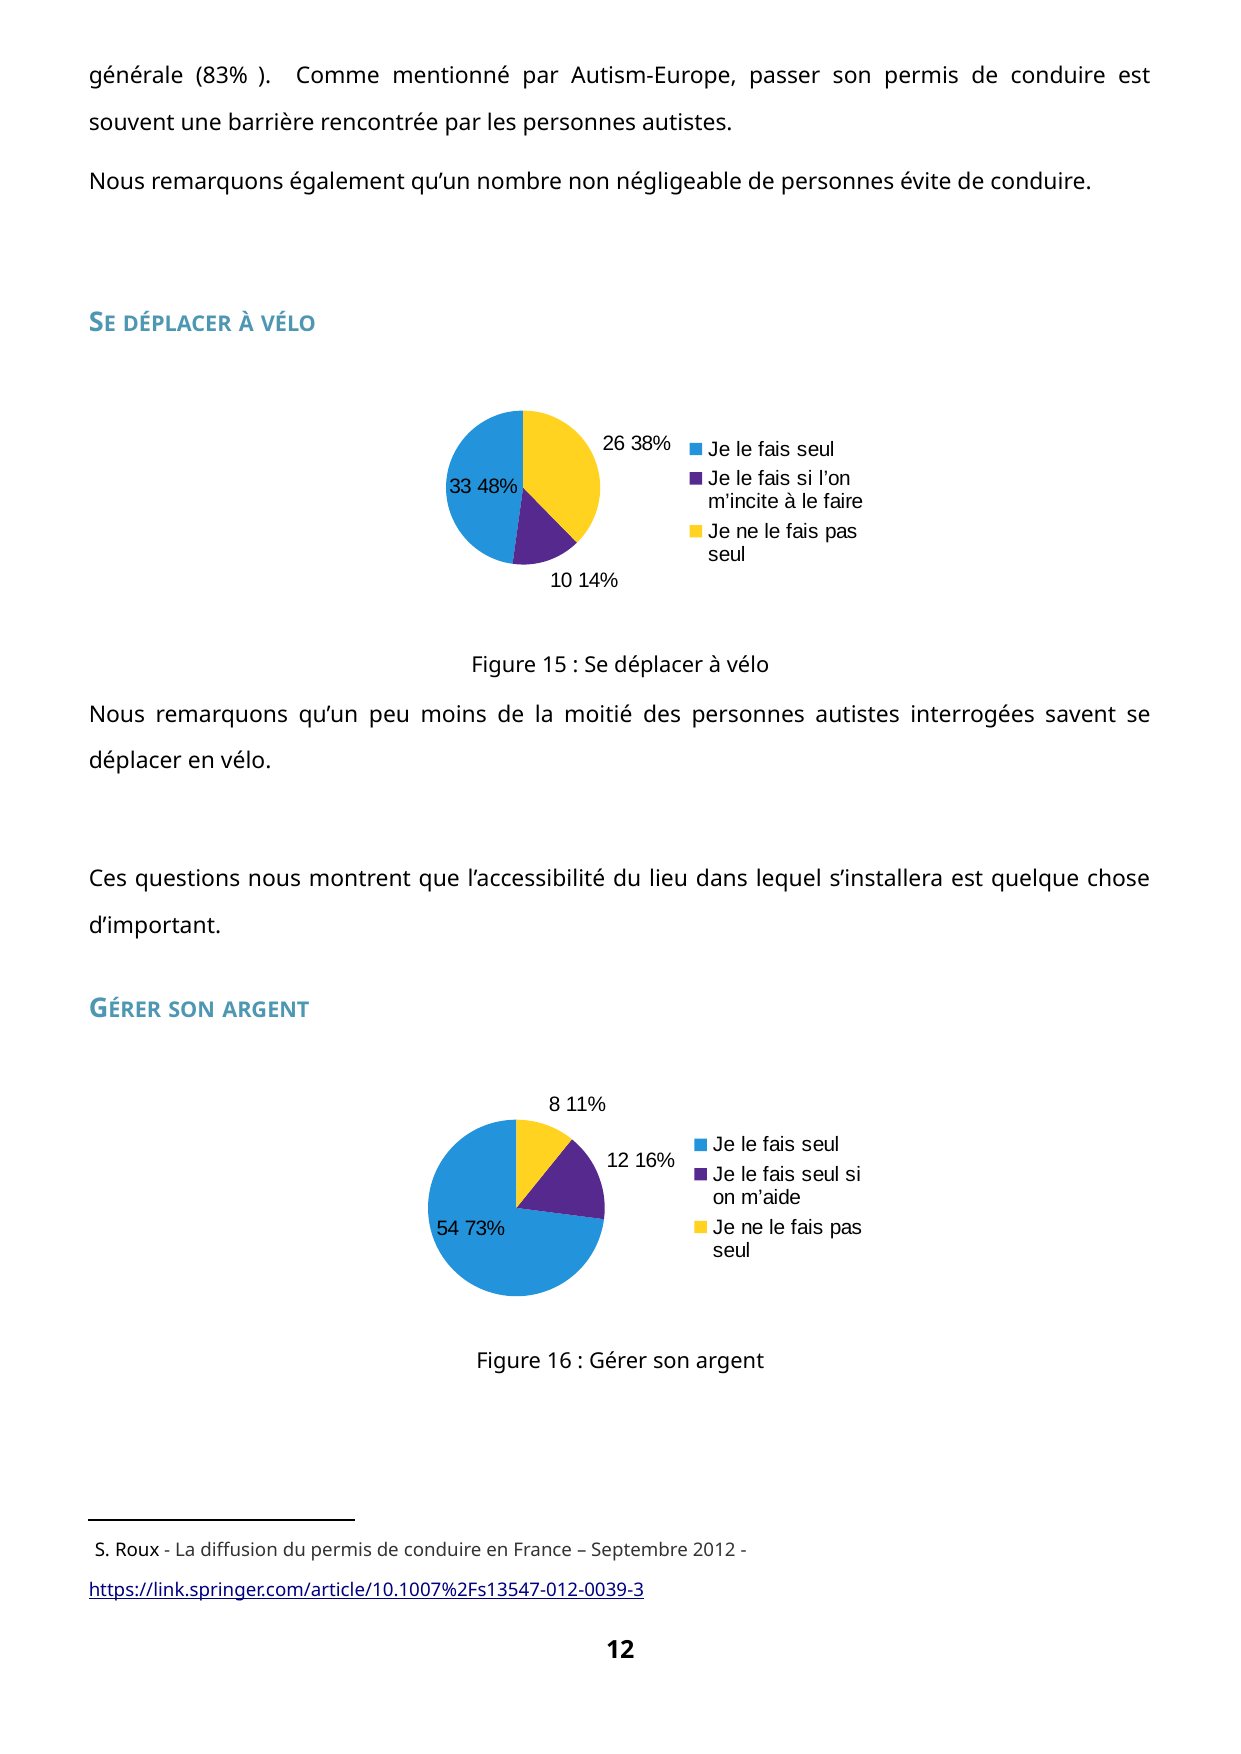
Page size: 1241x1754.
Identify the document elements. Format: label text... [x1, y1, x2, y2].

text S. Roux - La diffusion du permis de conduire en France – Septembre 2012 - https://link.springer.com/article/10.1007%2Fs13547-012-0039-3 [88, 1532, 1152, 1602]
text Nous remarquons qu’un peu moins de la moitié des personnes autistes interrogées savent se déplacer en vélo. [88, 698, 1152, 776]
text Figure 16 : Gérer son argent [88, 1052, 1152, 1375]
text Ces questions nous montrent que l’accessibilité du lieu dans lequel s’installera est quelque chose d’important. [88, 862, 1152, 940]
text Figure 15 : Se déplacer à vélo [88, 367, 1152, 679]
subtitle Gérer son argent [88, 988, 1152, 1025]
text générale (83%). Comme mentionné par Autism-Europe, passer son permis de conduire est souvent une barrière rencontrée par les personnes autistes. [88, 59, 1152, 137]
text Nous remarquons également qu’un nombre non négligeable de personnes évite de conduire. [88, 165, 1152, 196]
subtitle Se déplacer à vélo [88, 303, 1152, 340]
